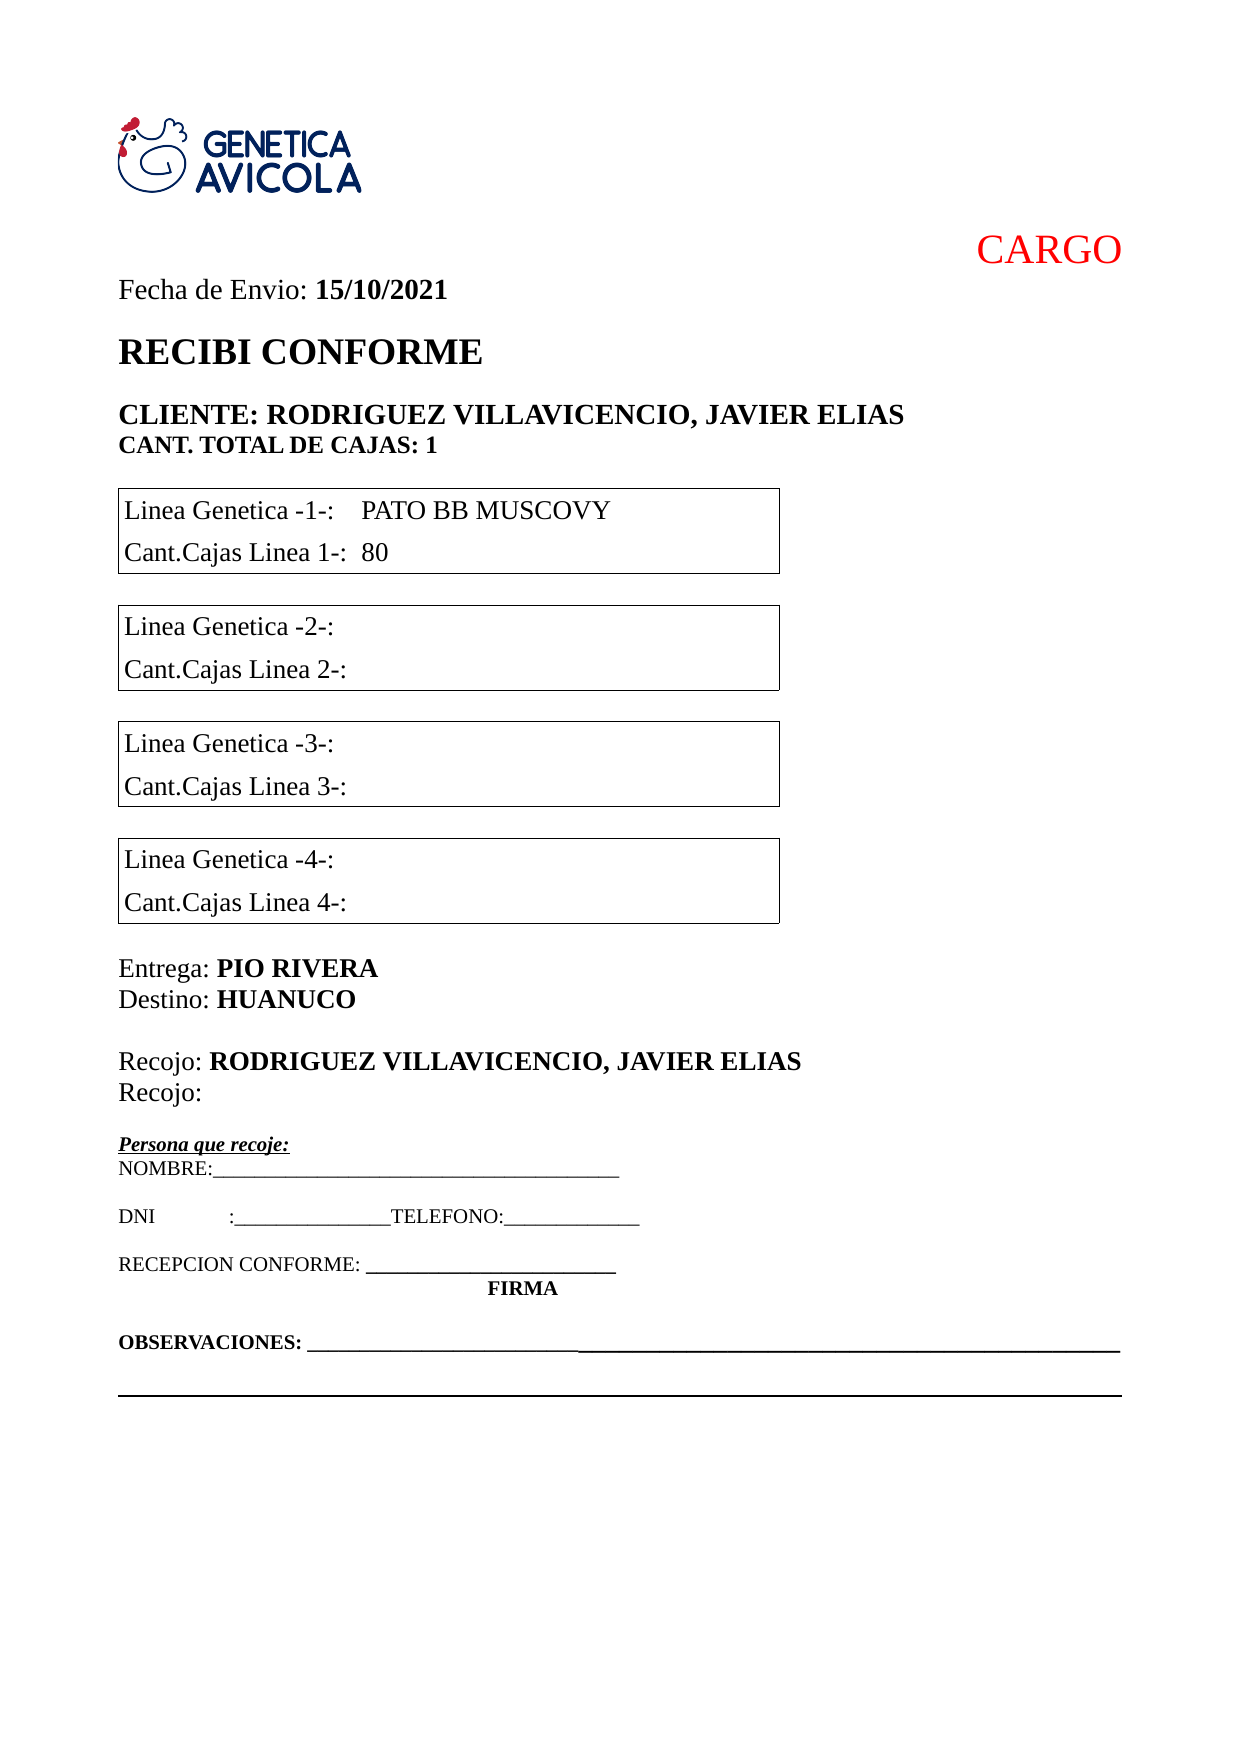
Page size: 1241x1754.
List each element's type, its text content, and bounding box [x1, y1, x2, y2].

text Entrega: PIO RIVERA [118, 952, 1122, 983]
table_cell [356, 647, 779, 690]
table_cell [356, 807, 779, 838]
text DNI :_______________TELEFONO:_____________ [118, 1204, 1122, 1228]
table_cell [118, 807, 356, 838]
table_cell Cant.Cajas Linea 2-: [119, 647, 356, 690]
table_header Linea Genetica -1-: [119, 489, 356, 531]
text Persona que recoje: [118, 1132, 1122, 1156]
text OBSERVACIONES: __________________________________________________________________ [118, 1324, 1122, 1355]
table_cell [118, 574, 356, 604]
text FIRMA [118, 1276, 1122, 1300]
table_cell Cant.Cajas Linea 1-: [119, 531, 356, 573]
table_cell [356, 574, 779, 604]
table_header PATO BB MUSCOVY [356, 489, 779, 531]
text RECIBI CONFORME [118, 330, 1122, 373]
text CLIENTE: RODRIGUEZ VILLAVICENCIO, JAVIER ELIAS [118, 397, 1122, 431]
text CANT. TOTAL DE CAJAS: 1 [118, 431, 1122, 459]
picture [117, 117, 362, 193]
text Fecha de Envio: 15/10/2021 [118, 272, 1122, 306]
table_cell [356, 606, 779, 647]
text Recojo: [118, 1076, 1122, 1108]
table_cell Cant.Cajas Linea 3-: [119, 764, 356, 806]
text NOMBRE:_______________________________________ [118, 1156, 1122, 1180]
text RECEPCION CONFORME: ________________________ [118, 1252, 1122, 1276]
text CARGO [118, 224, 1122, 272]
table_cell [356, 722, 779, 764]
table_cell Linea Genetica -4-: [119, 839, 356, 880]
table_cell [356, 839, 779, 880]
text Destino: HUANUCO [118, 983, 1122, 1014]
table_cell Linea Genetica -2-: [119, 606, 356, 647]
table_cell [356, 764, 779, 806]
table_cell [356, 880, 779, 923]
table_cell Cant.Cajas Linea 4-: [119, 880, 356, 923]
table_cell [118, 691, 356, 721]
table_cell 80 [356, 531, 779, 573]
table_cell Linea Genetica -3-: [119, 722, 356, 764]
table_cell [356, 691, 779, 721]
text Recojo: RODRIGUEZ VILLAVICENCIO, JAVIER ELIAS [118, 1045, 1122, 1076]
